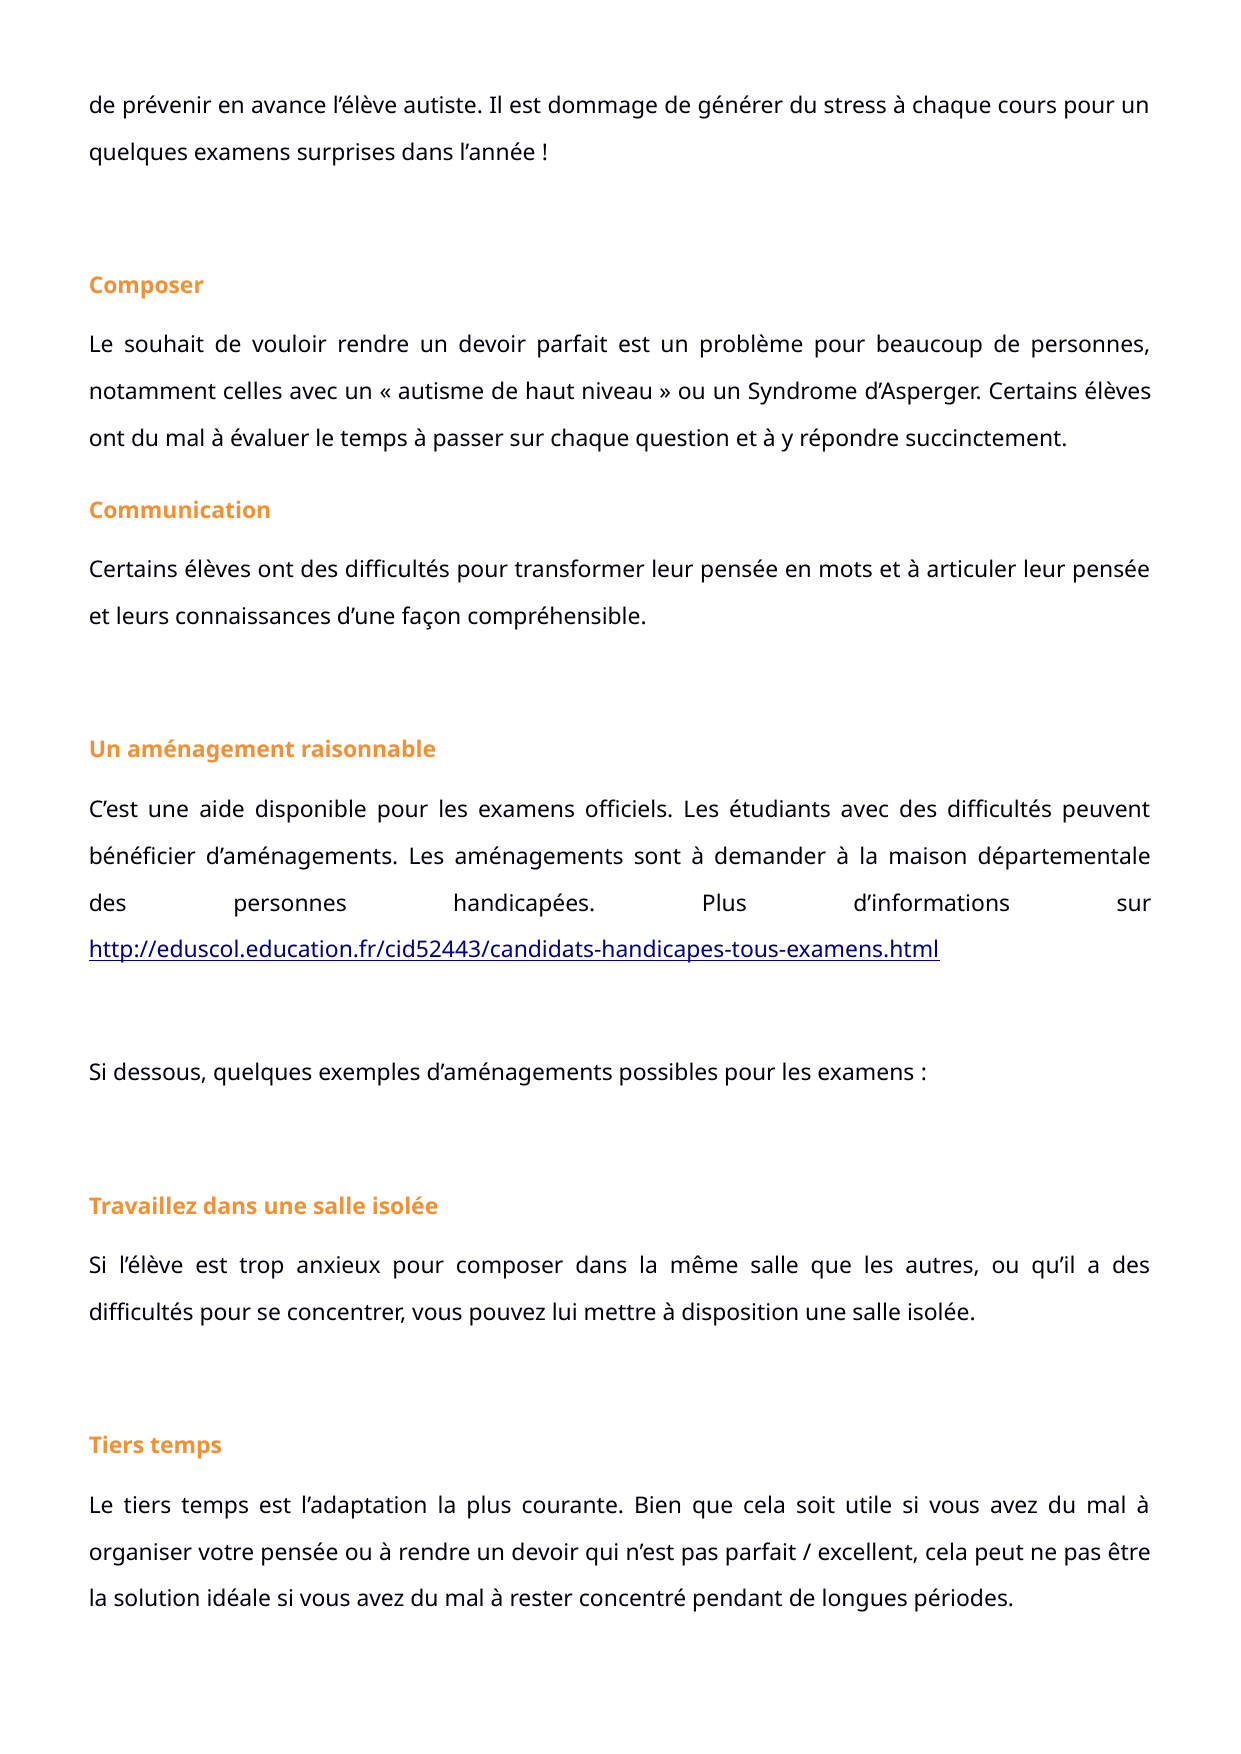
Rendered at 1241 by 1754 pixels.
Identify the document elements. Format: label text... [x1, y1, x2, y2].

subtitle Communication [88, 494, 1152, 525]
text Si dessous, quelques exemples d’aménagements possibles pour les examens : [88, 1056, 1152, 1087]
text Si l’élève est trop anxieux pour composer dans la même salle que les autres, ou qu’il a des difficultés pour se concentrer, vous pouvez lui mettre à disposition une salle isolée. [88, 1249, 1152, 1327]
text de prévenir en avance l’élève autiste. Il est dommage de générer du stress à chaque cours pour un quelques examens surprises dans l’année ! [88, 88, 1152, 167]
subtitle Composer [88, 269, 1152, 300]
text Le souhait de vouloir rendre un devoir parfait est un problème pour beaucoup de personnes, notamment celles avec un « autisme de haut niveau » ou un Syndrome d’Asperger. Certains élèves ont du mal à évaluer le temps à passer sur chaque question et à y répondre succinctement. [88, 328, 1152, 453]
subtitle Travaillez dans une salle isolée [88, 1189, 1152, 1221]
text Certains élèves ont des difficultés pour transformer leur pensée en mots et à articuler leur pensée et leurs connaissances d’une façon compréhensible. [88, 553, 1152, 631]
text C’est une aide disponible pour les examens officiels. Les étudiants avec des difficultés peuvent bénéficier d’aménagements. Les aménagements sont à demander à la maison départementale des personnes handicapées. Plus d’informations sur http://eduscol.education.fr/cid52443/candidats-handicapes-tous-examens.html [88, 793, 1152, 964]
text Le tiers temps est l’adaptation la plus courante. Bien que cela soit utile si vous avez du mal à organiser votre pensée ou à rendre un devoir qui n’est pas parfait / excellent, cela peut ne pas être la solution idéale si vous avez du mal à rester concentré pendant de longues périodes. [88, 1488, 1152, 1613]
subtitle Un aménagement raisonnable [88, 733, 1152, 764]
subtitle Tiers temps [88, 1429, 1152, 1460]
